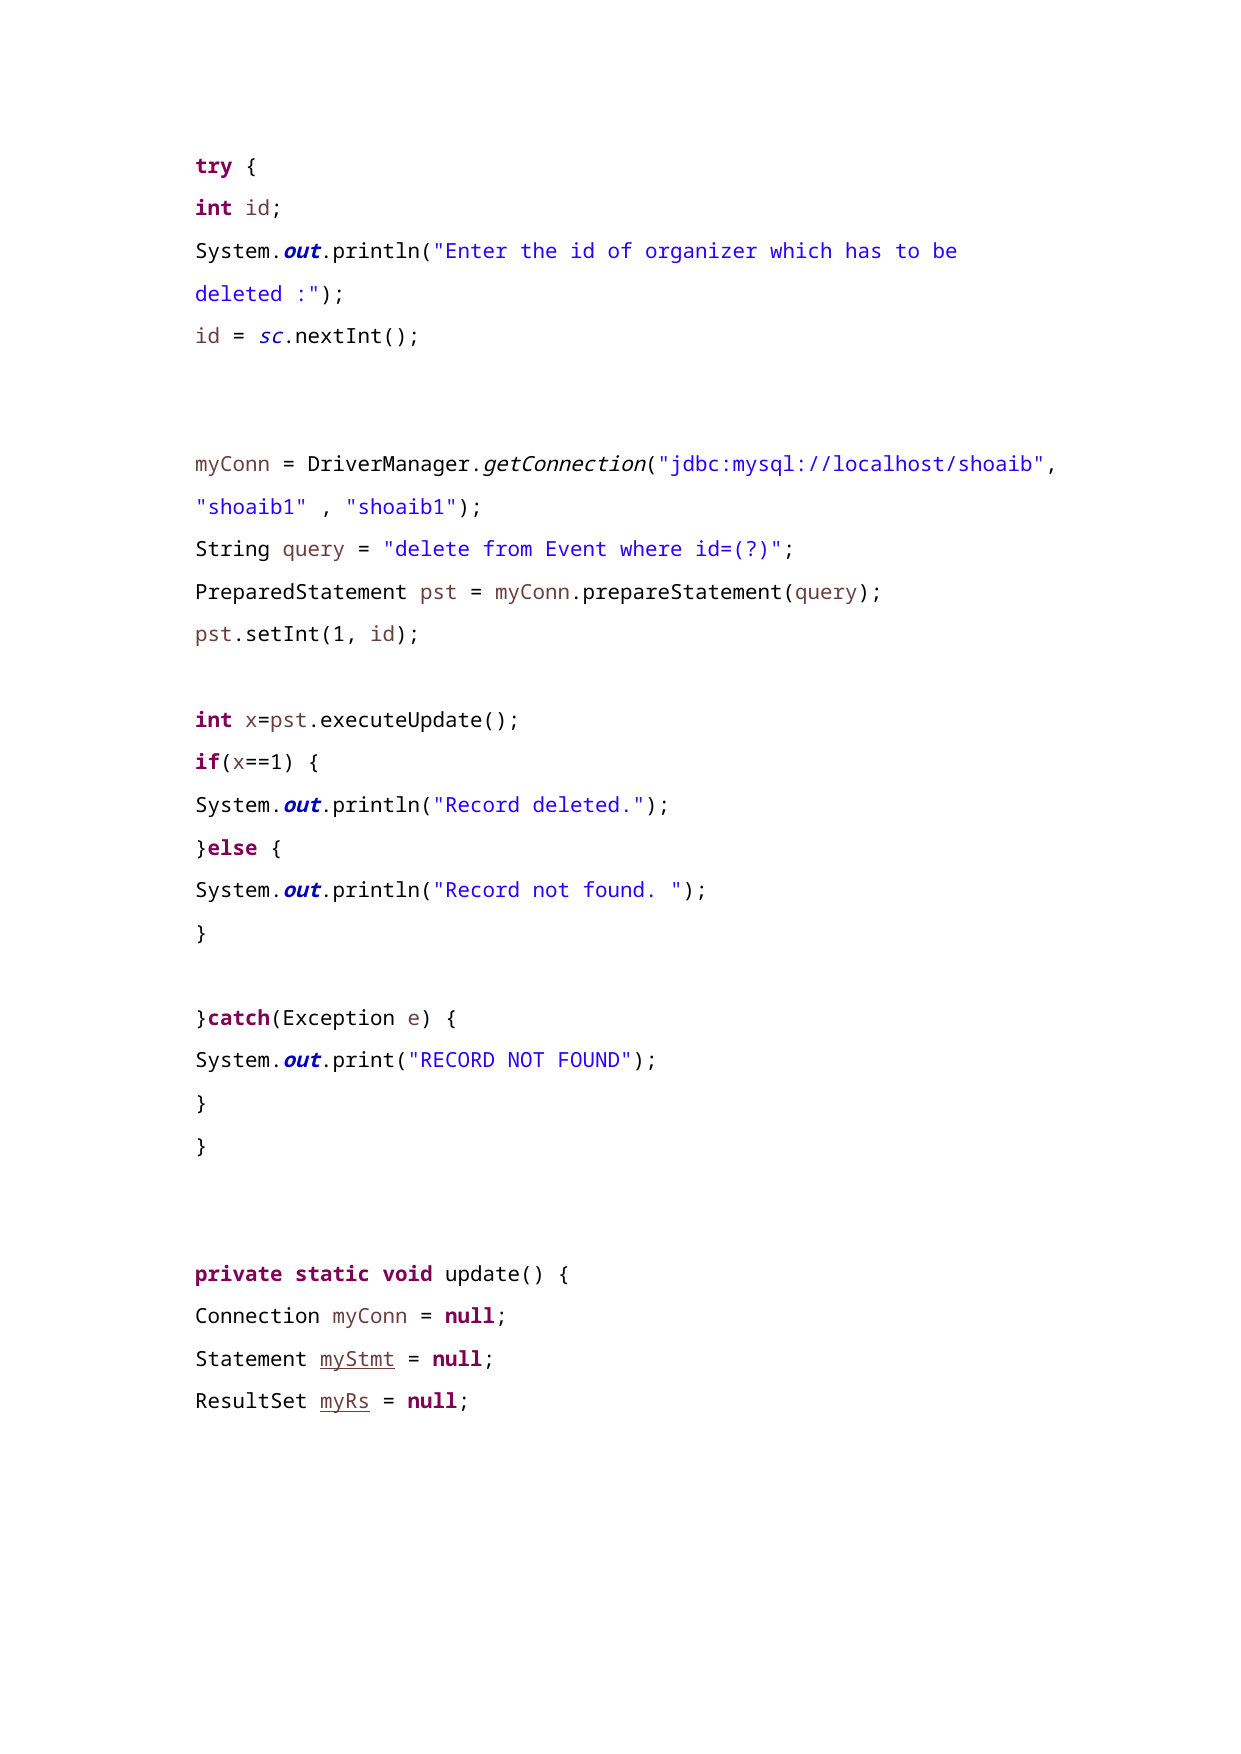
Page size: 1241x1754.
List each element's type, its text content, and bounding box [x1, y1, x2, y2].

text pst.setInt(1, id); [195, 619, 1075, 648]
text id = sc.nextInt(); [195, 321, 1075, 350]
text System.out.println("Record deleted."); [195, 790, 1075, 818]
text } [195, 1131, 1075, 1159]
text String query = "delete from Event where id=(?)"; [195, 534, 1075, 563]
text Statement myStmt = null; [195, 1344, 1075, 1372]
text PreparedStatement pst = myConn.prepareStatement(query); [195, 577, 1075, 605]
text } [195, 918, 1075, 946]
text try { [195, 151, 1075, 179]
text myConn = DriverManager.getConnection("jdbc:mysql://localhost/shoaib", "shoaib1" , "shoaib1"); [195, 449, 1075, 520]
text Connection myConn = null; [195, 1301, 1075, 1330]
text System.out.println("Record not found. "); [195, 875, 1075, 904]
text if(x==1) { [195, 747, 1075, 776]
text ResultSet myRs = null; [195, 1386, 1075, 1415]
text System.out.println("Enter the id of organizer which has to be deleted :"); [195, 236, 1075, 307]
text int id; [195, 193, 1075, 222]
text }else { [195, 833, 1075, 861]
text }catch(Exception e) { [195, 1003, 1075, 1031]
text private static void update() { [195, 1259, 1075, 1287]
text int x=pst.executeUpdate(); [195, 705, 1075, 733]
text } [195, 1088, 1075, 1117]
text System.out.print("RECORD NOT FOUND"); [195, 1046, 1075, 1074]
